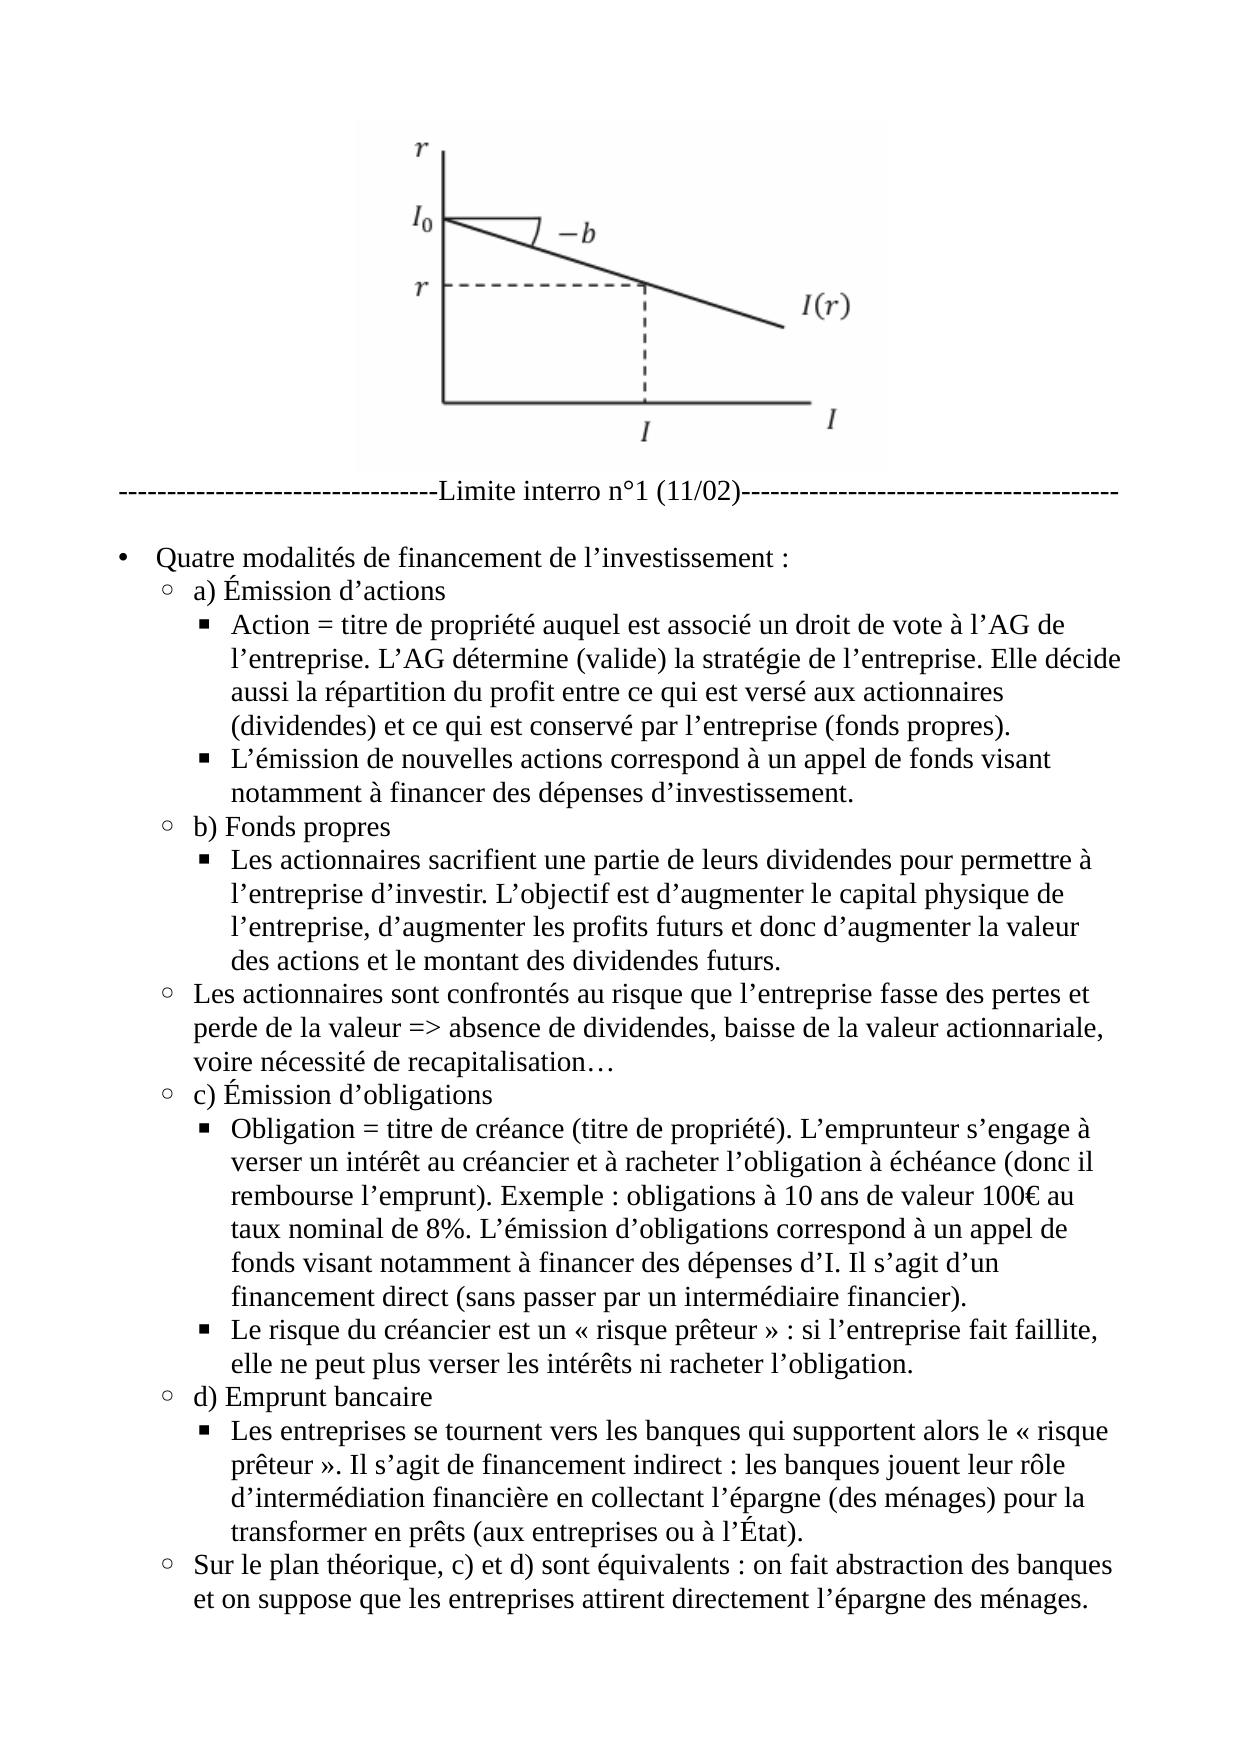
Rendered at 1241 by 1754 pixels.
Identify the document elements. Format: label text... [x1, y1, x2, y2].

list b) Fonds propres [156, 809, 1122, 842]
picture [354, 118, 886, 473]
list Les entreprises se tournent vers les banques qui supportent alors le « risque prêteur ». Il s’agit de financement indirect : les banques jouent leur rôle d’intermédiation financière en collectant l’épargne (des ménages) pour la transformer en prêts (aux entreprises ou à l’État). [193, 1413, 1122, 1547]
list Le risque du créancier est un « risque prêteur » : si l’entreprise fait faillite, elle ne peut plus verser les intérêts ni racheter l’obligation. [193, 1312, 1122, 1379]
list a) Émission d’actions [156, 573, 1122, 607]
list L’émission de nouvelles actions correspond à un appel de fonds visant notamment à financer des dépenses d’investissement. [193, 741, 1122, 809]
list d) Emprunt bancaire [156, 1379, 1122, 1413]
list Obligation = titre de créance (titre de propriété). L’emprunteur s’engage à verser un intérêt au créancier et à racheter l’obligation à échéance (donc il rembourse l’emprunt). Exemple : obligations à 10 ans de valeur 100€ au taux nominal de 8%. L’émission d’obligations correspond à un appel de fonds visant notamment à financer des dépenses d’I. Il s’agit d’un financement direct (sans passer par un intermédiaire financier). [193, 1111, 1122, 1312]
list Les actionnaires sont confrontés au risque que l’entreprise fasse des pertes et perde de la valeur => absence de dividendes, baisse de la valeur actionnariale, voire nécessité de recapitalisation… [156, 977, 1122, 1077]
list c) Émission d’obligations [156, 1077, 1122, 1111]
list Quatre modalités de financement de l’investissement : [118, 540, 1122, 573]
list Action = titre de propriété auquel est associé un droit de vote à l’AG de l’entreprise. L’AG détermine (valide) la stratégie de l’entreprise. Elle décide aussi la répartition du profit entre ce qui est versé aux actionnaires (dividendes) et ce qui est conservé par l’entreprise (fonds propres). [193, 607, 1122, 741]
list Sur le plan théorique, c) et d) sont équivalents : on fait abstraction des banques et on suppose que les entreprises attirent directement l’épargne des ménages. [156, 1547, 1122, 1614]
text ---------------------------------Limite interro n°1 (11/02)--------------------------------------- [118, 118, 1122, 506]
list Les actionnaires sacrifient une partie de leurs dividendes pour permettre à l’entreprise d’investir. L’objectif est d’augmenter le capital physique de l’entreprise, d’augmenter les profits futurs et donc d’augmenter la valeur des actions et le montant des dividendes futurs. [193, 842, 1122, 977]
